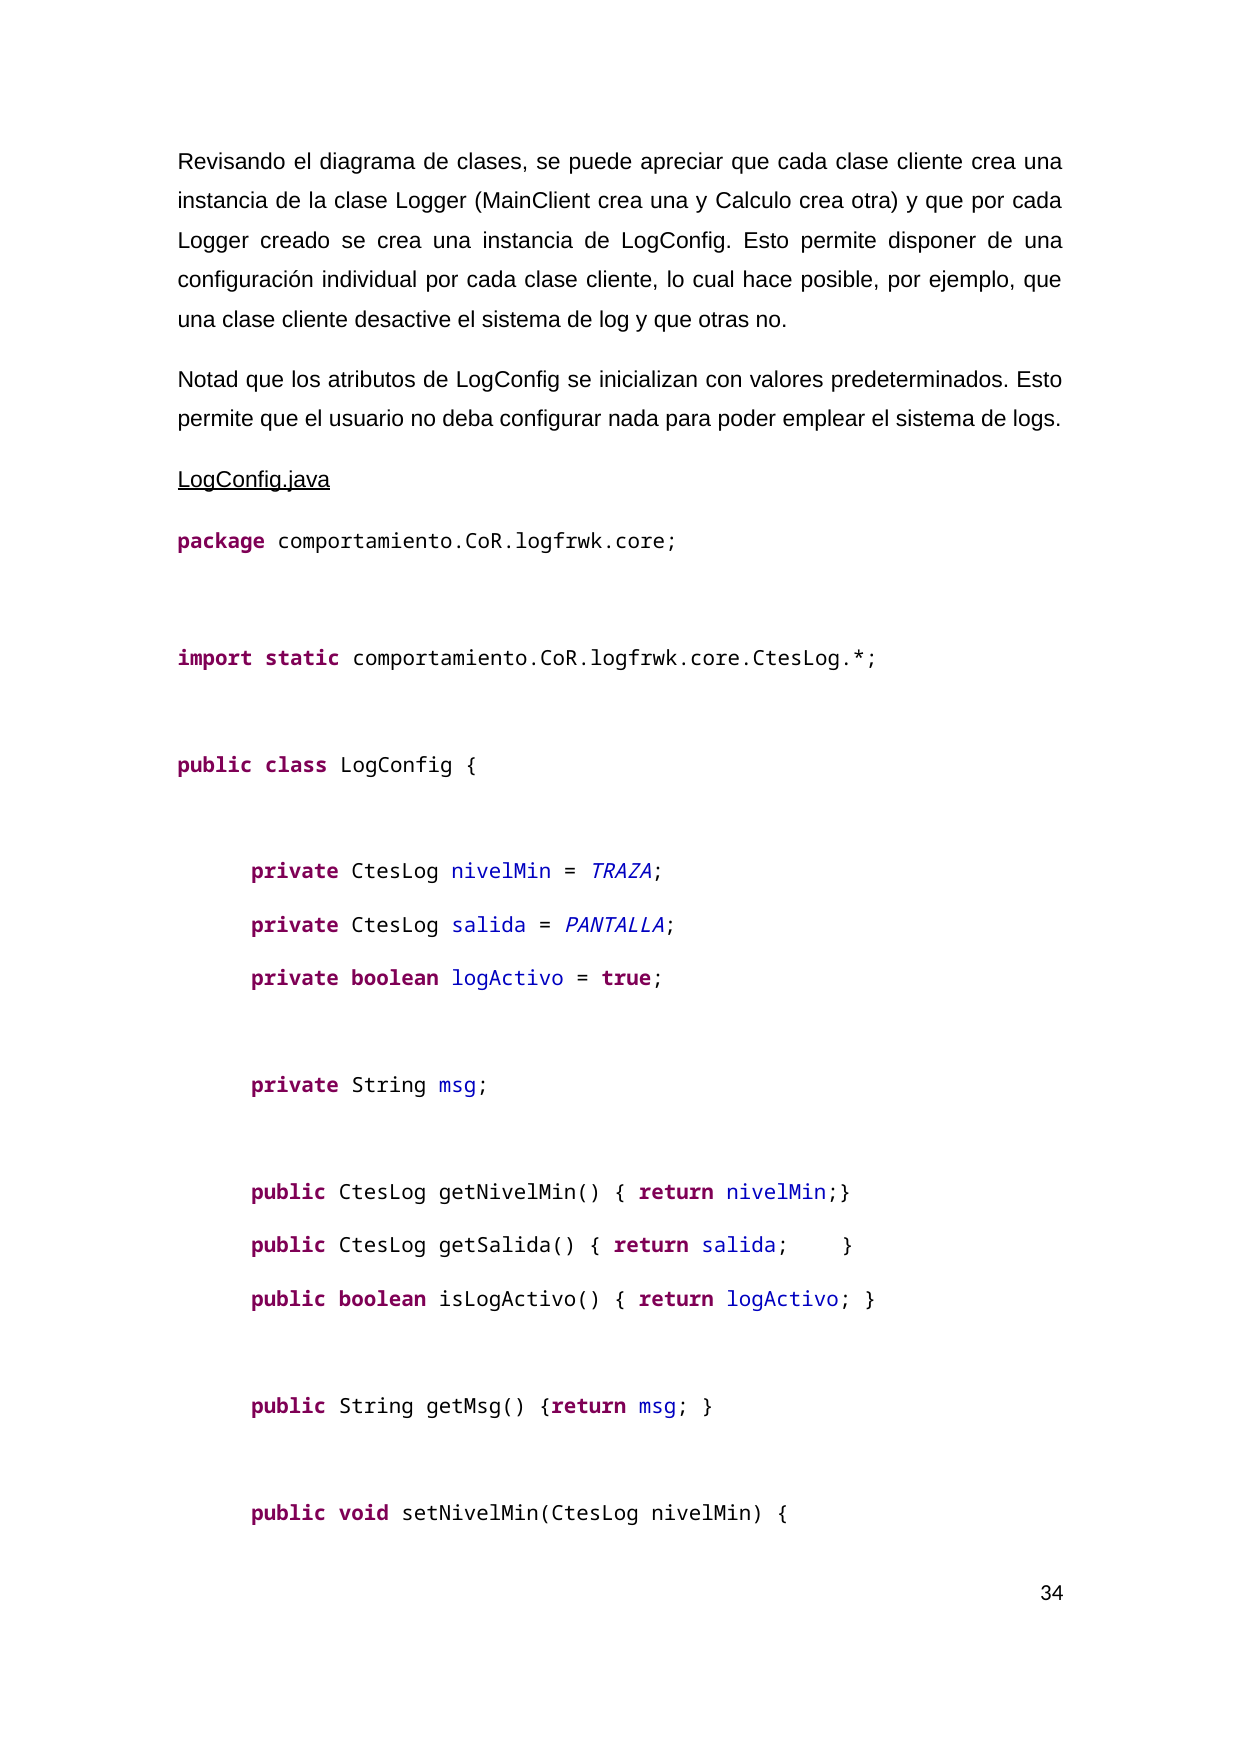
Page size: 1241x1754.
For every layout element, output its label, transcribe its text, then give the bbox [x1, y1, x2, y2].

text public CtesLog getSalida() { return salida; } [177, 1231, 1063, 1259]
text private CtesLog nivelMin = TRAZA; [177, 857, 1063, 885]
text public boolean isLogActivo() { return logActivo; } [177, 1284, 1063, 1312]
text LogConfig.java [177, 466, 1063, 492]
text public class LogConfig { [177, 750, 1063, 778]
text public String getMsg() {return msg; } [177, 1391, 1063, 1419]
text Revisando el diagrama de clases, se puede apreciar que cada clase cliente crea una instancia de la clase Logger (MainClient crea una y Calculo crea otra) y que por cada Logger creado se crea una instancia de LogConfig. Esto permite disponer de una configuración individual por cada clase cliente, lo cual hace posible, por ejemplo, que una clase cliente desactive el sistema de log y que otras no. [177, 148, 1063, 332]
text private String msg; [177, 1070, 1063, 1099]
text import static comportamiento.CoR.logfrwk.core.CtesLog.*; [177, 643, 1063, 671]
text public CtesLog getNivelMin() { return nivelMin;} [177, 1177, 1063, 1206]
text private CtesLog salida = PANTALLA; [177, 910, 1063, 938]
text public void setNivelMin(CtesLog nivelMin) { [177, 1498, 1063, 1526]
text private boolean logActivo = true; [177, 963, 1063, 992]
text Notad que los atributos de LogConfig se inicializan con valores predeterminados. Esto permite que el usuario no deba configurar nada para poder emplear el sistema de logs. [177, 366, 1063, 432]
text package comportamiento.CoR.logfrwk.core; [177, 526, 1063, 554]
